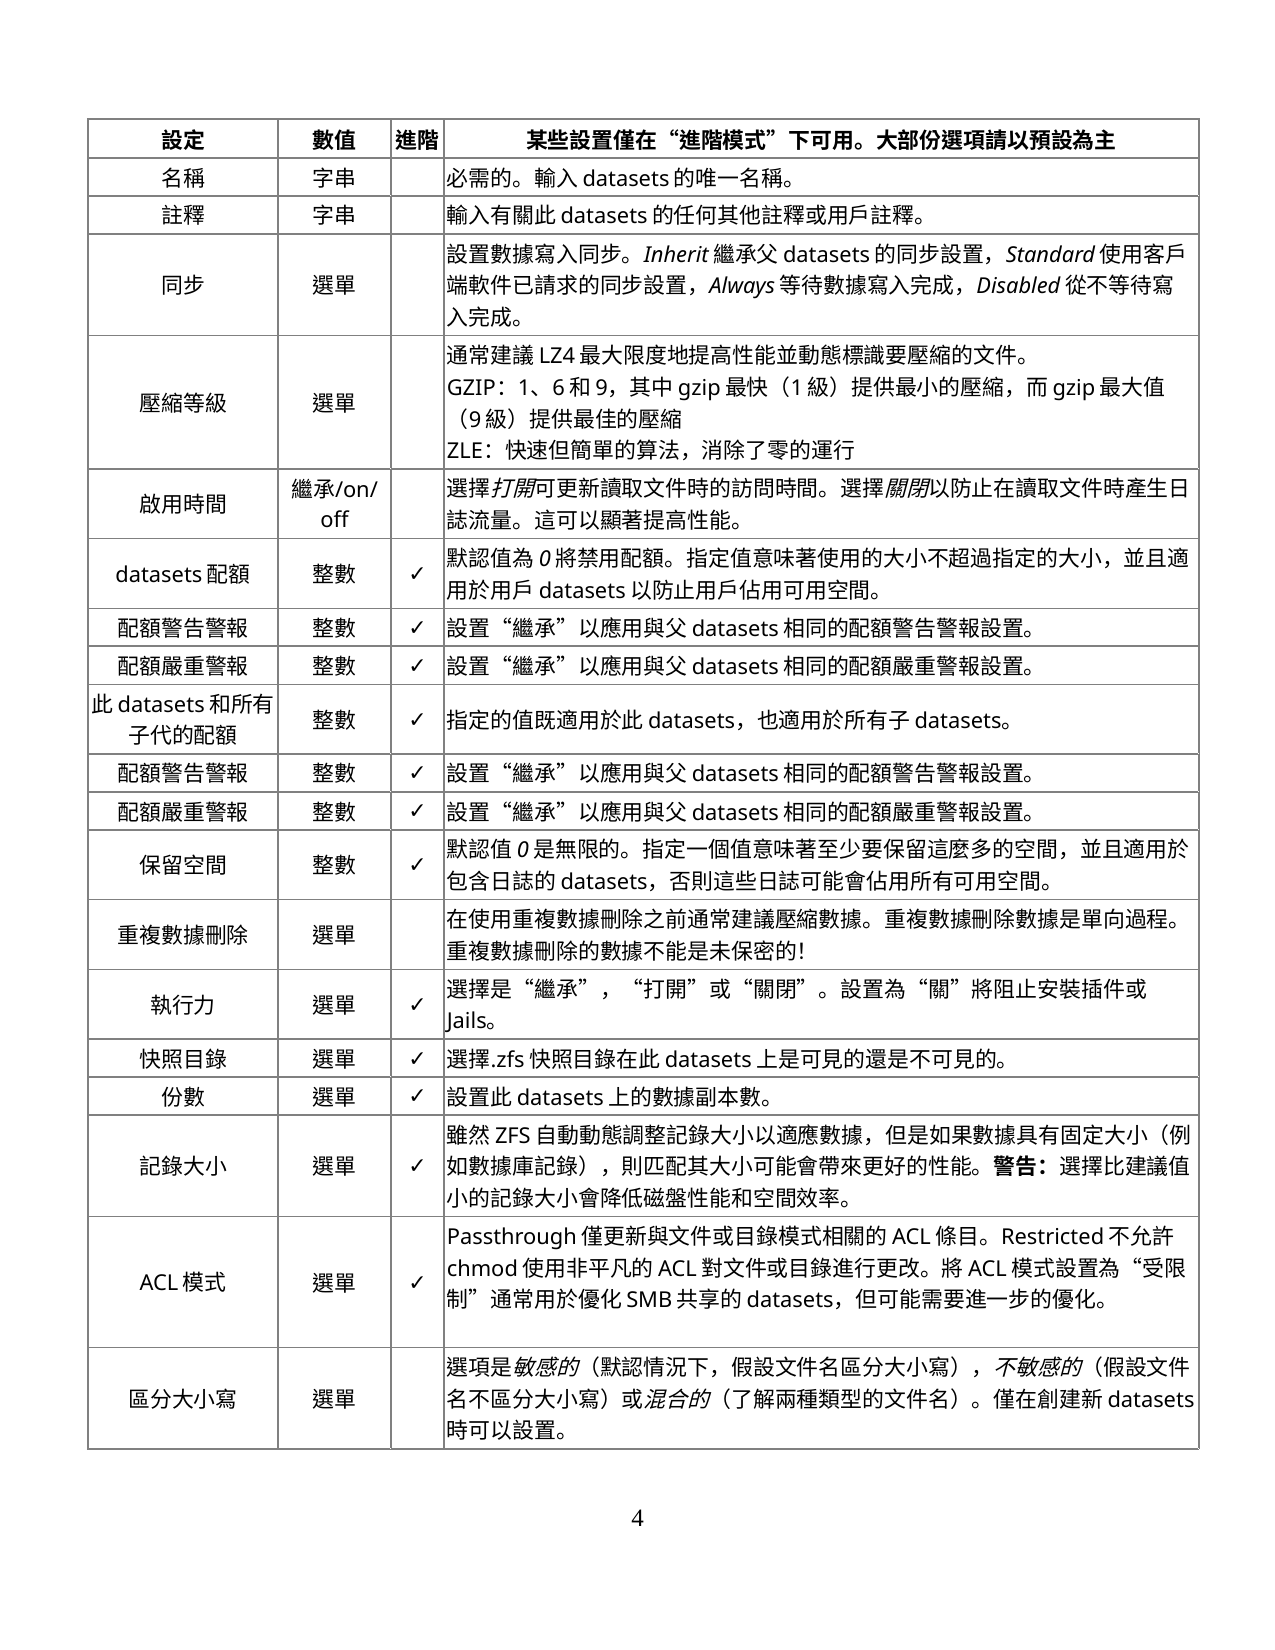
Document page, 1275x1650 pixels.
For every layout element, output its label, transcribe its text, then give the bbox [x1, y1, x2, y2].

table_cell 默認值為0將禁用配額。指定值意味著使用的大小不超過指定的大小，並且適用於用戶datasets以防止用戶佔用可用空間。 [445, 539, 1198, 607]
table_cell ✓ [392, 685, 443, 753]
table_cell 選單 [279, 1078, 390, 1114]
table_cell 名稱 [89, 159, 277, 195]
table_cell 整數 [279, 609, 390, 645]
table_cell 選單 [279, 1348, 390, 1448]
table_cell 輸入有關此datasets的任何其他註釋或用戶註釋。 [445, 197, 1198, 233]
table_cell ✓ [392, 609, 443, 645]
table_cell ✓ [392, 1217, 443, 1347]
table_cell 整數 [279, 755, 390, 791]
table_cell 設置“繼承”以應用與父datasets相同的配額警告警報設置。 [445, 755, 1198, 791]
table_cell 選單 [279, 235, 390, 335]
table_cell [392, 336, 443, 468]
table_cell ✓ [392, 647, 443, 683]
table_cell [392, 900, 443, 968]
table_cell 執行力 [89, 970, 277, 1038]
table_cell 此datasets和所有子代的配額 [89, 685, 277, 753]
table_cell [392, 159, 443, 195]
table_cell datasets配額 [89, 539, 277, 607]
table_cell ✓ [392, 793, 443, 829]
table_cell 配額警告警報 [89, 755, 277, 791]
table_cell 整數 [279, 647, 390, 683]
table_cell 區分大小寫 [89, 1348, 277, 1448]
table_cell 快照目錄 [89, 1040, 277, 1076]
table_cell ✓ [392, 1078, 443, 1114]
table_cell 指定的值既適用於此datasets，也適用於所有子datasets。 [445, 685, 1198, 753]
table_cell ✓ [392, 539, 443, 607]
table_cell [392, 470, 443, 538]
table_header 進階 [392, 120, 443, 157]
table_cell ✓ [392, 970, 443, 1038]
table_cell 設置“繼承”以應用與父datasets相同的配額嚴重警報設置。 [445, 647, 1198, 683]
table_cell 整數 [279, 685, 390, 753]
table_cell 選單 [279, 1217, 390, 1347]
table_cell 份數 [89, 1078, 277, 1114]
table_cell 選擇打開可更新讀取文件時的訪問時間。選擇關閉以防止在讀取文件時產生日誌流量。這可以顯著提高性能。 [445, 470, 1198, 538]
table_cell 重複數據刪除 [89, 900, 277, 968]
table_cell 壓縮等級 [89, 336, 277, 468]
table_cell 設置此datasets上的數據副本數。 [445, 1078, 1198, 1114]
table_cell 繼承/on/off [279, 470, 390, 538]
table_cell ✓ [392, 1040, 443, 1076]
table_cell [392, 235, 443, 335]
table_cell 設置數據寫入同步。Inherit繼承父datasets的同步設置，Standard使用客戶端軟件已請求的同步設置，Always等待數據寫入完成，Disabled從不等待寫入完成。 [445, 235, 1198, 335]
table_cell 配額嚴重警報 [89, 647, 277, 683]
table_cell 同步 [89, 235, 277, 335]
table_cell 配額警告警報 [89, 609, 277, 645]
table_cell 選單 [279, 970, 390, 1038]
table_cell 整數 [279, 831, 390, 899]
table_header 設定 [89, 120, 277, 157]
table_cell 通常建議LZ4最大限度地提高性能並動態標識要壓縮的文件。 GZIP：1、6和9，其中gzip最快（1級）提供最小的壓縮，而gzip最大值（9級）提供最佳的壓縮 ZLE：快速但簡單的算法，消除了零的運行 [445, 336, 1198, 468]
table_cell 整數 [279, 793, 390, 829]
table_cell 在使用重複數據刪除之前通常建議壓縮數據。重複數據刪除數據是單向過程。重複數據刪除的數據不能是未保密的！ [445, 900, 1198, 968]
table_cell ✓ [392, 1116, 443, 1216]
table_cell [392, 1348, 443, 1448]
table_cell Passthrough僅更新與文件或目錄模式相關的ACL條目。Restricted不允許chmod使用非平凡的ACL對文件或目錄進行更改。將ACL模式設置為“受限制”通常用於優化SMB共享的datasets，但可能需要進一步的優化。 [445, 1217, 1198, 1347]
table_cell 註釋 [89, 197, 277, 233]
table_cell 字串 [279, 159, 390, 195]
table_cell 選單 [279, 900, 390, 968]
table_cell 配額嚴重警報 [89, 793, 277, 829]
table_cell 整數 [279, 539, 390, 607]
table_cell 選擇是“繼承”，“打開”或“關閉”。設置為“關”將阻止安裝插件或Jails。 [445, 970, 1198, 1038]
table_cell [392, 197, 443, 233]
table_cell ✓ [392, 831, 443, 899]
table_cell 保留空間 [89, 831, 277, 899]
table_cell 默認值0是無限的。指定一個值意味著至少要保留這麼多的空間，並且適用於包含日誌的datasets，否則這些日誌可能會佔用所有可用空間。 [445, 831, 1198, 899]
table_cell 選單 [279, 336, 390, 468]
table_cell 設置“繼承”以應用與父datasets相同的配額嚴重警報設置。 [445, 793, 1198, 829]
table_cell 設置“繼承”以應用與父datasets相同的配額警告警報設置。 [445, 609, 1198, 645]
table_cell ✓ [392, 755, 443, 791]
table_cell 選擇.zfs快照目錄在此datasets上是可見的還是不可見的。 [445, 1040, 1198, 1076]
table_cell 雖然ZFS自動動態調整記錄大小以適應數據，但是如果數據具有固定大小（例如數據庫記錄），則匹配其大小可能會帶來更好的性能。警告：選擇比建議值小的記錄大小會降低磁盤性能和空間效率。 [445, 1116, 1198, 1216]
table_cell ACL模式 [89, 1217, 277, 1347]
table_header 某些設置僅在“進階模式”下可用。大部份選項請以預設為主 [445, 120, 1198, 157]
table_cell 字串 [279, 197, 390, 233]
table_cell 記錄大小 [89, 1116, 277, 1216]
table_cell 選項是敏感的（默認情況下，假設文件名區分大小寫），不敏感的（假設文件名不區分大小寫）或混合的（了解兩種類型的文件名）。僅在創建新datasets時可以設置。 [445, 1348, 1198, 1448]
table_cell 必需的。輸入datasets的唯一名稱。 [445, 159, 1198, 195]
table_cell 選單 [279, 1040, 390, 1076]
table_cell 選單 [279, 1116, 390, 1216]
table_header 數值 [279, 120, 390, 157]
table_cell 啟用時間 [89, 470, 277, 538]
